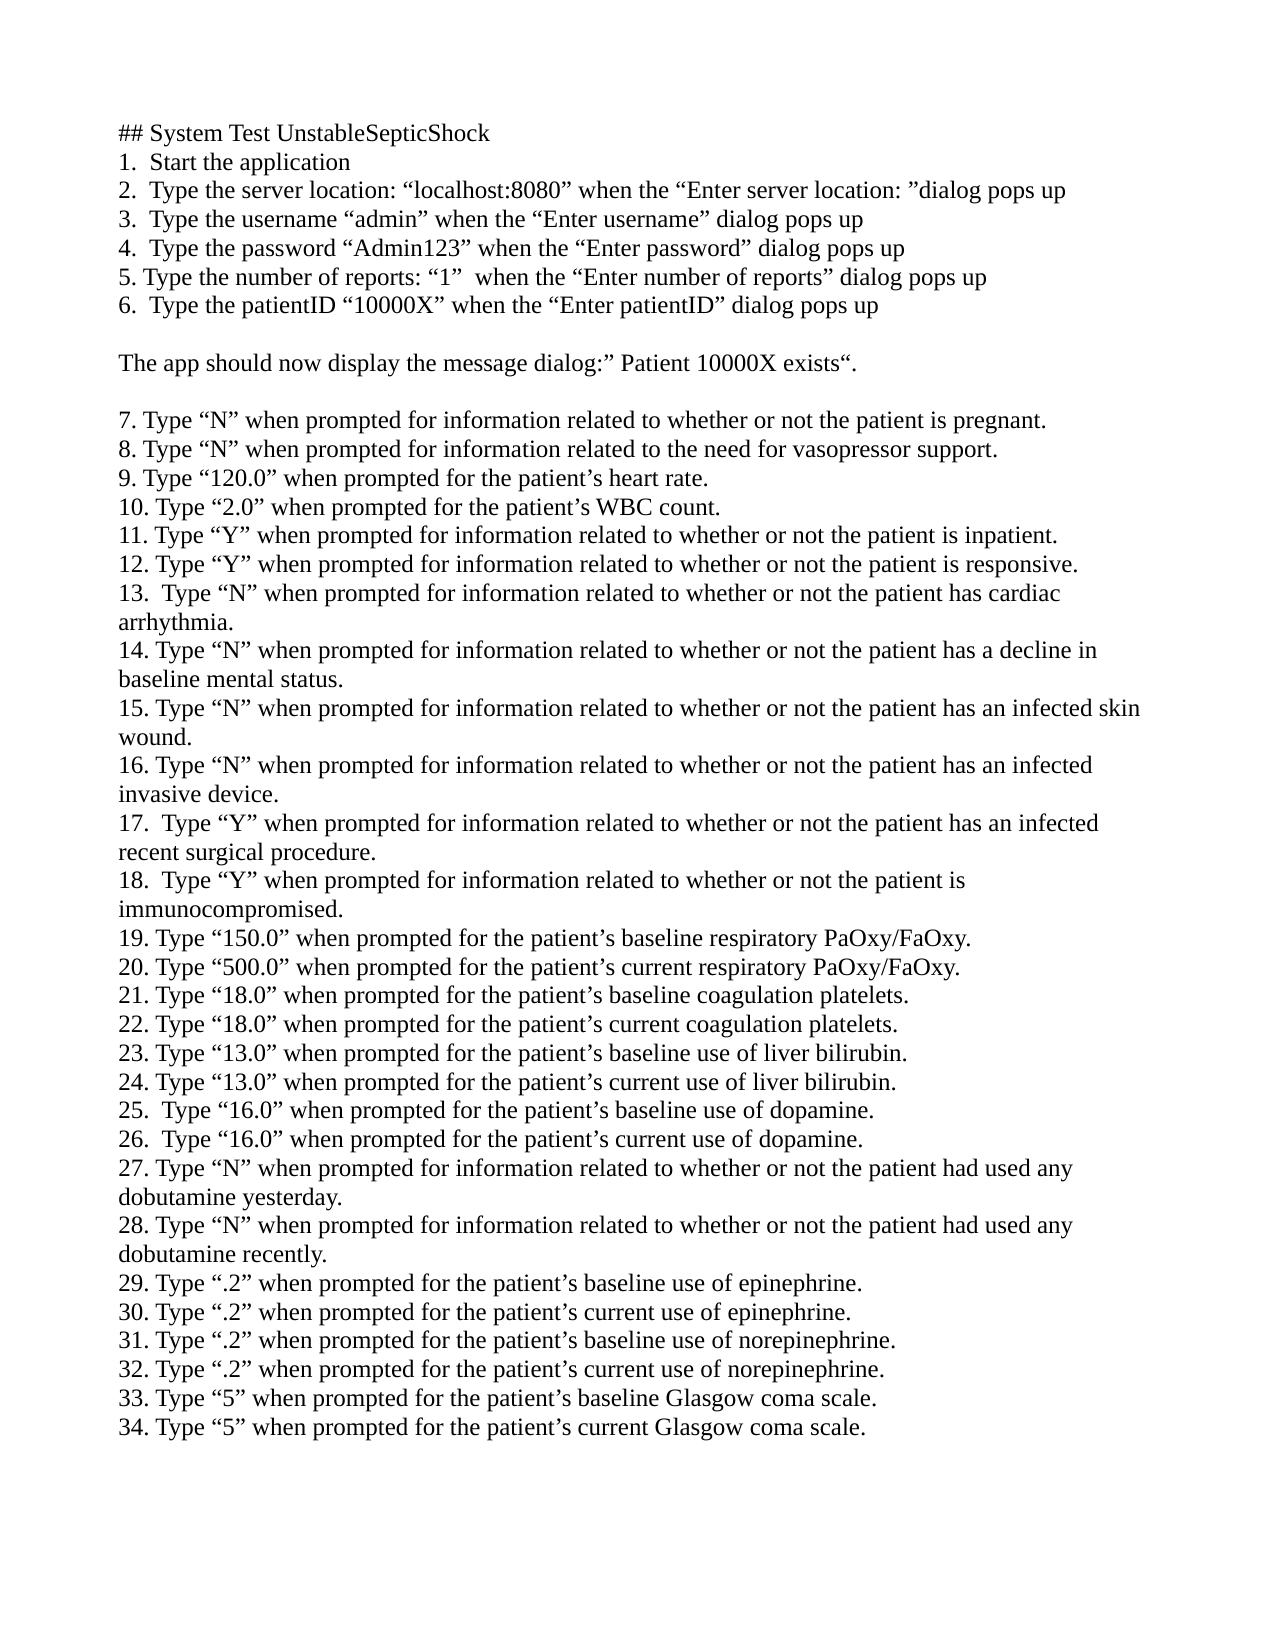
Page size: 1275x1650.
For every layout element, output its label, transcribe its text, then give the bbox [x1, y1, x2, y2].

text 15. Type “N” when prompted for information related to whether or not the patient has an infected skin wound. [118, 693, 1157, 751]
text 2. Type the server location: “localhost:8080” when the “Enter server location: ”dialog pops up [118, 176, 1157, 204]
text 14. Type “N” when prompted for information related to whether or not the patient has a decline in baseline mental status. [118, 636, 1157, 693]
text ## System Test UnstableSepticShock [118, 118, 1157, 147]
text 26. Type “16.0” when prompted for the patient’s current use of dopamine. [118, 1124, 1157, 1153]
text 11. Type “Y” when prompted for information related to whether or not the patient is inpatient. [118, 521, 1157, 549]
text 34. Type “5” when prompted for the patient’s current Glasgow coma scale. [118, 1412, 1157, 1441]
text 32. Type “.2” when prompted for the patient’s current use of norepinephrine. [118, 1354, 1157, 1383]
text 24. Type “13.0” when prompted for the patient’s current use of liver bilirubin. [118, 1067, 1157, 1096]
text 21. Type “18.0” when prompted for the patient’s baseline coagulation platelets. [118, 981, 1157, 1009]
text 20. Type “500.0” when prompted for the patient’s current respiratory PaOxy/FaOxy. [118, 952, 1157, 981]
text 16. Type “N” when prompted for information related to whether or not the patient has an infected invasive device. [118, 751, 1157, 808]
text 6. Type the patientID “10000X” when the “Enter patientID” dialog pops up [118, 291, 1157, 319]
text 22. Type “18.0” when prompted for the patient’s current coagulation platelets. [118, 1009, 1157, 1038]
text 1. Start the application [118, 147, 1157, 176]
text 9. Type “120.0” when prompted for the patient’s heart rate. [118, 463, 1157, 492]
text 18. Type “Y” when prompted for information related to whether or not the patient is immunocompromised. [118, 866, 1157, 923]
text 19. Type “150.0” when prompted for the patient’s baseline respiratory PaOxy/FaOxy. [118, 923, 1157, 952]
text 17. Type “Y” when prompted for information related to whether or not the patient has an infected recent surgical procedure. [118, 808, 1157, 866]
text 13. Type “N” when prompted for information related to whether or not the patient has cardiac arrhythmia. [118, 578, 1157, 636]
text 8. Type “N” when prompted for information related to the need for vasopressor support. [118, 434, 1157, 463]
text 10. Type “2.0” when prompted for the patient’s WBC count. [118, 492, 1157, 521]
text 25. Type “16.0” when prompted for the patient’s baseline use of dopamine. [118, 1096, 1157, 1124]
text 5. Type the number of reports: “1” when the “Enter number of reports” dialog pops up [118, 262, 1157, 291]
text 12. Type “Y” when prompted for information related to whether or not the patient is responsive. [118, 549, 1157, 578]
text 4. Type the password “Admin123” when the “Enter password” dialog pops up [118, 233, 1157, 262]
text 23. Type “13.0” when prompted for the patient’s baseline use of liver bilirubin. [118, 1038, 1157, 1067]
text 28. Type “N” when prompted for information related to whether or not the patient had used any dobutamine recently. [118, 1211, 1157, 1268]
text 33. Type “5” when prompted for the patient’s baseline Glasgow coma scale. [118, 1383, 1157, 1412]
text The app should now display the message dialog:” Patient 10000X exists“. [118, 348, 1157, 377]
text 3. Type the username “admin” when the “Enter username” dialog pops up [118, 204, 1157, 233]
text 29. Type “.2” when prompted for the patient’s baseline use of epinephrine. [118, 1268, 1157, 1297]
text 27. Type “N” when prompted for information related to whether or not the patient had used any dobutamine yesterday. [118, 1153, 1157, 1211]
text 31. Type “.2” when prompted for the patient’s baseline use of norepinephrine. [118, 1326, 1157, 1354]
text 7. Type “N” when prompted for information related to whether or not the patient is pregnant. [118, 406, 1157, 434]
text 30. Type “.2” when prompted for the patient’s current use of epinephrine. [118, 1297, 1157, 1326]
